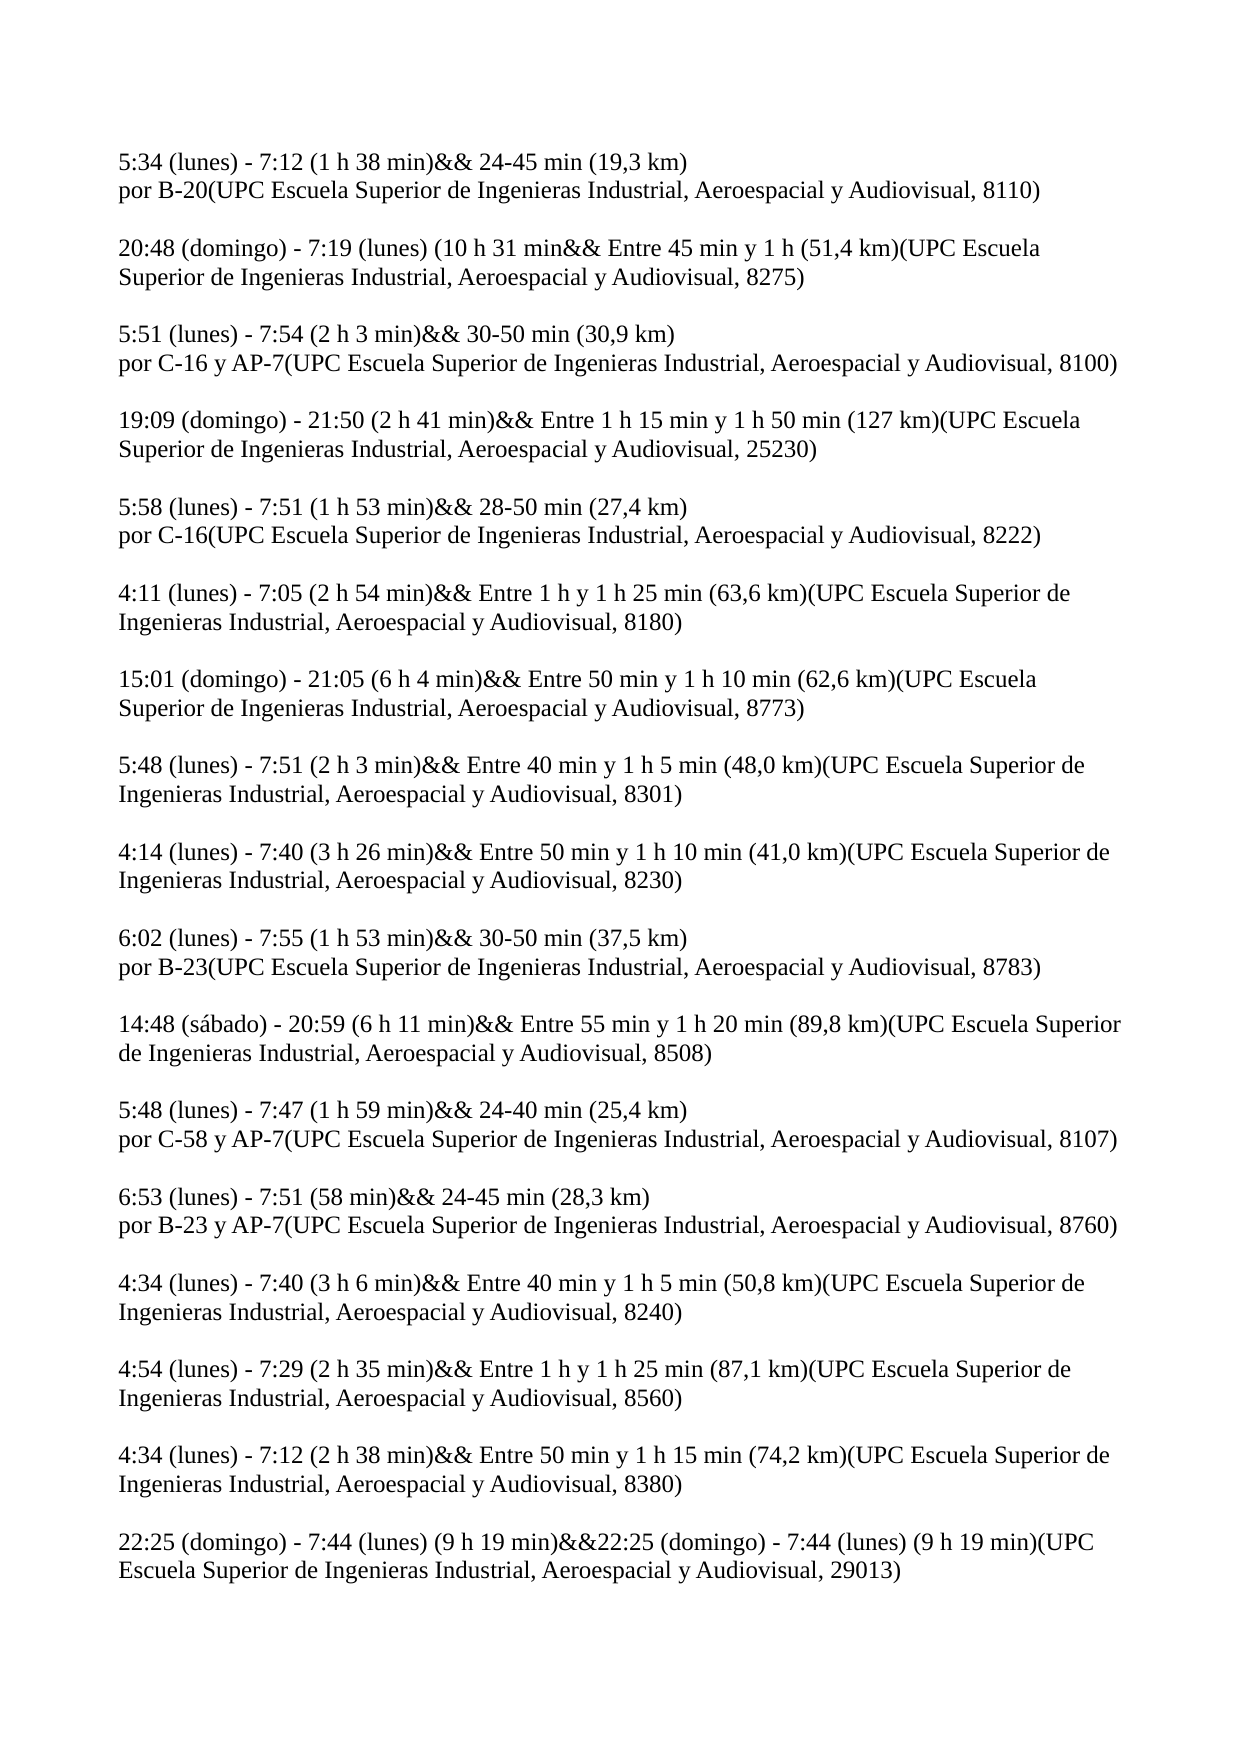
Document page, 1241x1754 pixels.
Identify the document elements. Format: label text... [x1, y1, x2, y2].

text 5:48 (lunes) - 7:47 (1 h 59 min)&& 24-40 min (25,4 km) [118, 1096, 1122, 1124]
text 5:58 (lunes) - 7:51 (1 h 53 min)&& 28-50 min (27,4 km) [118, 492, 1122, 521]
text por B-20(UPC Escuela Superior de Ingenieras Industrial, Aeroespacial y Audiovisual, 8110) [118, 176, 1122, 204]
text por B-23 y AP-7(UPC Escuela Superior de Ingenieras Industrial, Aeroespacial y Audiovisual, 8760) [118, 1211, 1122, 1239]
text 6:53 (lunes) - 7:51 (58 min)&& 24-45 min (28,3 km) [118, 1182, 1122, 1211]
text 6:02 (lunes) - 7:55 (1 h 53 min)&& 30-50 min (37,5 km) [118, 923, 1122, 952]
text 14:48 (sábado) - 20:59 (6 h 11 min)&& Entre 55 min y 1 h 20 min (89,8 km)(UPC Escuela Superior de Ingenieras Industrial, Aeroespacial y Audiovisual, 8508) [118, 1009, 1122, 1067]
text 5:34 (lunes) - 7:12 (1 h 38 min)&& 24-45 min (19,3 km) [118, 147, 1122, 176]
text 22:25 (domingo) - 7:44 (lunes) (9 h 19 min)&&22:25 (domingo) - 7:44 (lunes) (9 h 19 min)(UPC Escuela Superior de Ingenieras Industrial, Aeroespacial y Audiovisual, 29013) [118, 1527, 1122, 1584]
text 4:34 (lunes) - 7:12 (2 h 38 min)&& Entre 50 min y 1 h 15 min (74,2 km)(UPC Escuela Superior de Ingenieras Industrial, Aeroespacial y Audiovisual, 8380) [118, 1441, 1122, 1498]
text 5:51 (lunes) - 7:54 (2 h 3 min)&& 30-50 min (30,9 km) [118, 319, 1122, 348]
text 19:09 (domingo) - 21:50 (2 h 41 min)&& Entre 1 h 15 min y 1 h 50 min (127 km)(UPC Escuela Superior de Ingenieras Industrial, Aeroespacial y Audiovisual, 25230) [118, 406, 1122, 463]
text por C-16 y AP-7(UPC Escuela Superior de Ingenieras Industrial, Aeroespacial y Audiovisual, 8100) [118, 348, 1122, 377]
text por C-58 y AP-7(UPC Escuela Superior de Ingenieras Industrial, Aeroespacial y Audiovisual, 8107) [118, 1124, 1122, 1153]
text por B-23(UPC Escuela Superior de Ingenieras Industrial, Aeroespacial y Audiovisual, 8783) [118, 952, 1122, 981]
text 4:11 (lunes) - 7:05 (2 h 54 min)&& Entre 1 h y 1 h 25 min (63,6 km)(UPC Escuela Superior de Ingenieras Industrial, Aeroespacial y Audiovisual, 8180) [118, 578, 1122, 636]
text 4:54 (lunes) - 7:29 (2 h 35 min)&& Entre 1 h y 1 h 25 min (87,1 km)(UPC Escuela Superior de Ingenieras Industrial, Aeroespacial y Audiovisual, 8560) [118, 1354, 1122, 1412]
text 4:14 (lunes) - 7:40 (3 h 26 min)&& Entre 50 min y 1 h 10 min (41,0 km)(UPC Escuela Superior de Ingenieras Industrial, Aeroespacial y Audiovisual, 8230) [118, 837, 1122, 894]
text 15:01 (domingo) - 21:05 (6 h 4 min)&& Entre 50 min y 1 h 10 min (62,6 km)(UPC Escuela Superior de Ingenieras Industrial, Aeroespacial y Audiovisual, 8773) [118, 664, 1122, 722]
text por C-16(UPC Escuela Superior de Ingenieras Industrial, Aeroespacial y Audiovisual, 8222) [118, 521, 1122, 549]
text 20:48 (domingo) - 7:19 (lunes) (10 h 31 min&& Entre 45 min y 1 h (51,4 km)(UPC Escuela Superior de Ingenieras Industrial, Aeroespacial y Audiovisual, 8275) [118, 233, 1122, 291]
text 4:34 (lunes) - 7:40 (3 h 6 min)&& Entre 40 min y 1 h 5 min (50,8 km)(UPC Escuela Superior de Ingenieras Industrial, Aeroespacial y Audiovisual, 8240) [118, 1268, 1122, 1326]
text 5:48 (lunes) - 7:51 (2 h 3 min)&& Entre 40 min y 1 h 5 min (48,0 km)(UPC Escuela Superior de Ingenieras Industrial, Aeroespacial y Audiovisual, 8301) [118, 751, 1122, 808]
